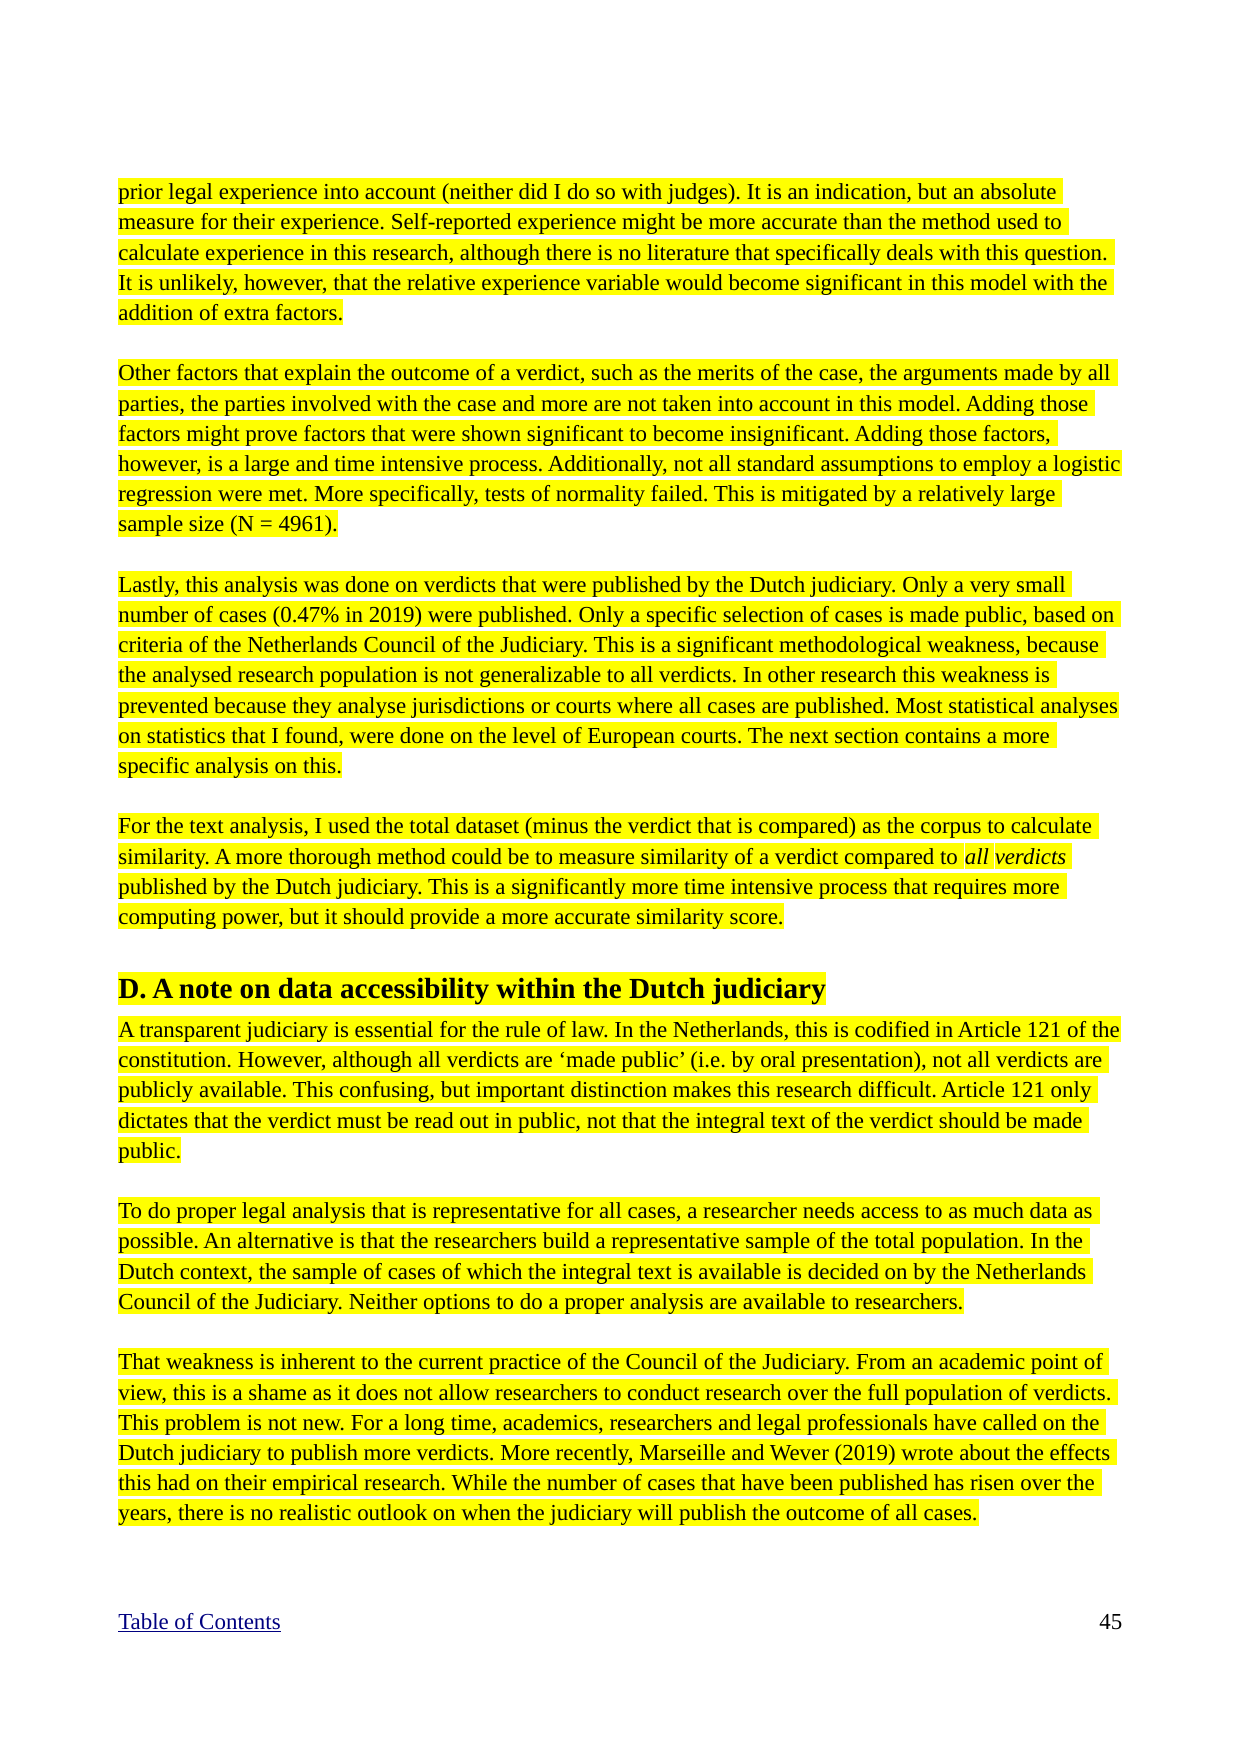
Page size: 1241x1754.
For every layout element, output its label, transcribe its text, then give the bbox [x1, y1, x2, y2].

text To do proper legal analysis that is representative for all cases, a researcher needs access to as much data as possible. An alternative is that the researchers build a representative sample of the total population. In the Dutch context, the sample of cases of which the integral text is available is decided on by the Netherlands Council of the Judiciary. Neither options to do a proper analysis are available to researchers. [118, 1197, 1122, 1314]
text Lastly, this analysis was done on verdicts that were published by the Dutch judiciary. Only a very small number of cases (0.47% in 2019) were published. Only a specific selection of cases is made public, based on criteria of the Netherlands Council of the Judiciary. This is a significant methodological weakness, because the analysed research population is not generalizable to all verdicts. In other research this weakness is prevented because they analyse jurisdictions or courts where all cases are published. Most statistical analyses on statistics that I found, were done on the level of European courts. The next section contains a more specific analysis on this. [118, 571, 1122, 778]
text That weakness is inherent to the current practice of the Council of the Judiciary. From an academic point of view, this is a shame as it does not allow researchers to conduct research over the full population of verdicts. This problem is not new. For a long time, academics, researchers and legal professionals have called on the Dutch judiciary to publish more verdicts. More recently, Marseille and Wever (2019) wrote about the effects this had on their empirical research. While the number of cases that have been published has risen over the years, there is no realistic outlook on when the judiciary will publish the outcome of all cases. [118, 1348, 1122, 1526]
text A transparent judiciary is essential for the rule of law. In the Netherlands, this is codified in Article 121 of the constitution. However, although all verdicts are ‘made public’ (i.e. by oral presentation), not all verdicts are publicly available. This confusing, but important distinction makes this research difficult. Article 121 only dictates that the verdict must be read out in public, not that the integral text of the verdict should be made public. [118, 1016, 1122, 1163]
text prior legal experience into account (neither did I do so with judges). It is an indication, but an absolute measure for their experience. Self-reported experience might be more accurate than the method used to calculate experience in this research, although there is no literature that specifically deals with this question. It is unlikely, however, that the relative experience variable would become significant in this model with the addition of extra factors. [118, 178, 1122, 325]
text Other factors that explain the outcome of a verdict, such as the merits of the case, the arguments made by all parties, the parties involved with the case and more are not taken into account in this model. Adding those factors might prove factors that were shown significant to become insignificant. Adding those factors, however, is a large and time intensive process. Additionally, not all standard assumptions to employ a logistic regression were met. More specifically, tests of normality failed. This is mitigated by a relatively large sample size (N = 4961). [118, 359, 1122, 537]
subtitle D. A note on data accessibility within the Dutch judiciary [118, 972, 1122, 1005]
text For the text analysis, I used the total dataset (minus the verdict that is compared) as the corpus to calculate similarity. A more thorough method could be to measure similarity of a verdict compared to all verdicts published by the Dutch judiciary. This is a significantly more time intensive process that requires more computing power, but it should provide a more accurate similarity score. [118, 812, 1122, 929]
